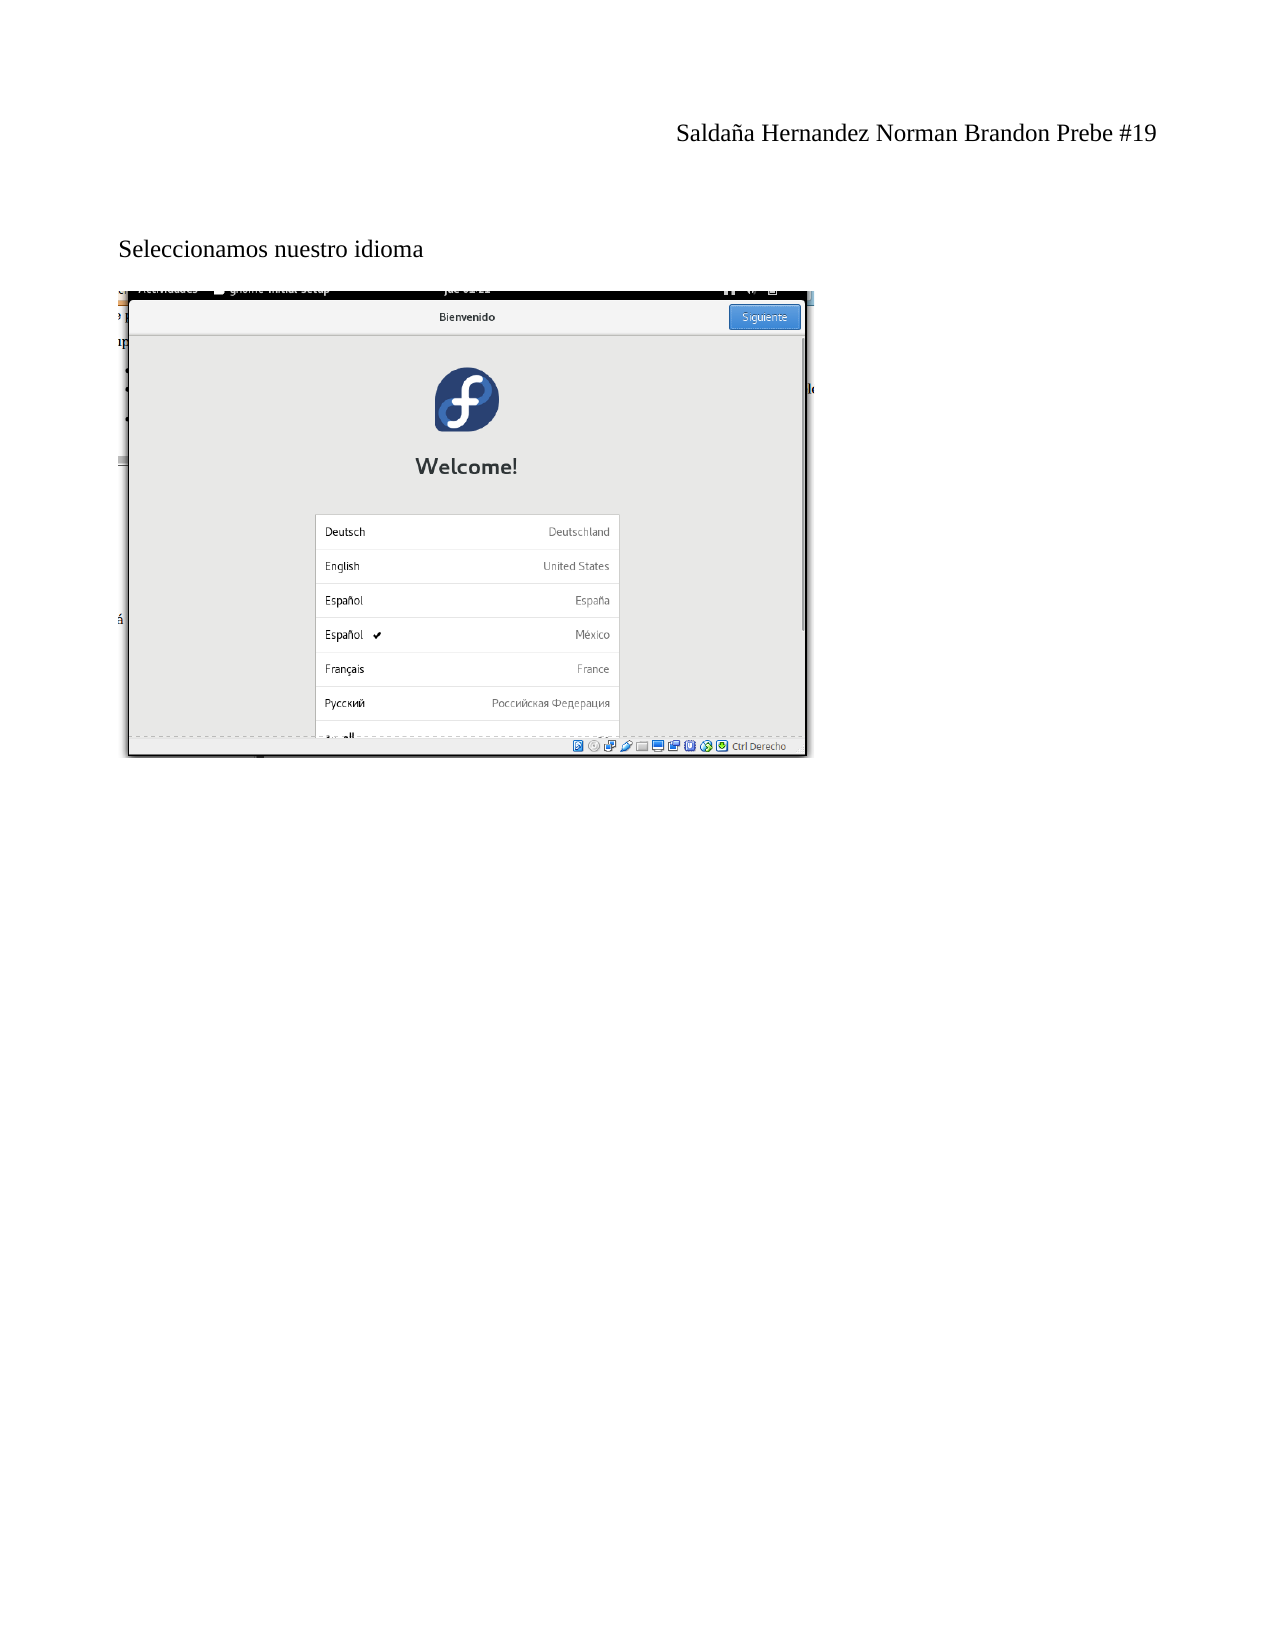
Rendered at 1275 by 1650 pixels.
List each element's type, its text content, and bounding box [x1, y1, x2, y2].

picture [118, 291, 815, 758]
text Seleccionamos nuestro idioma [118, 234, 1157, 263]
